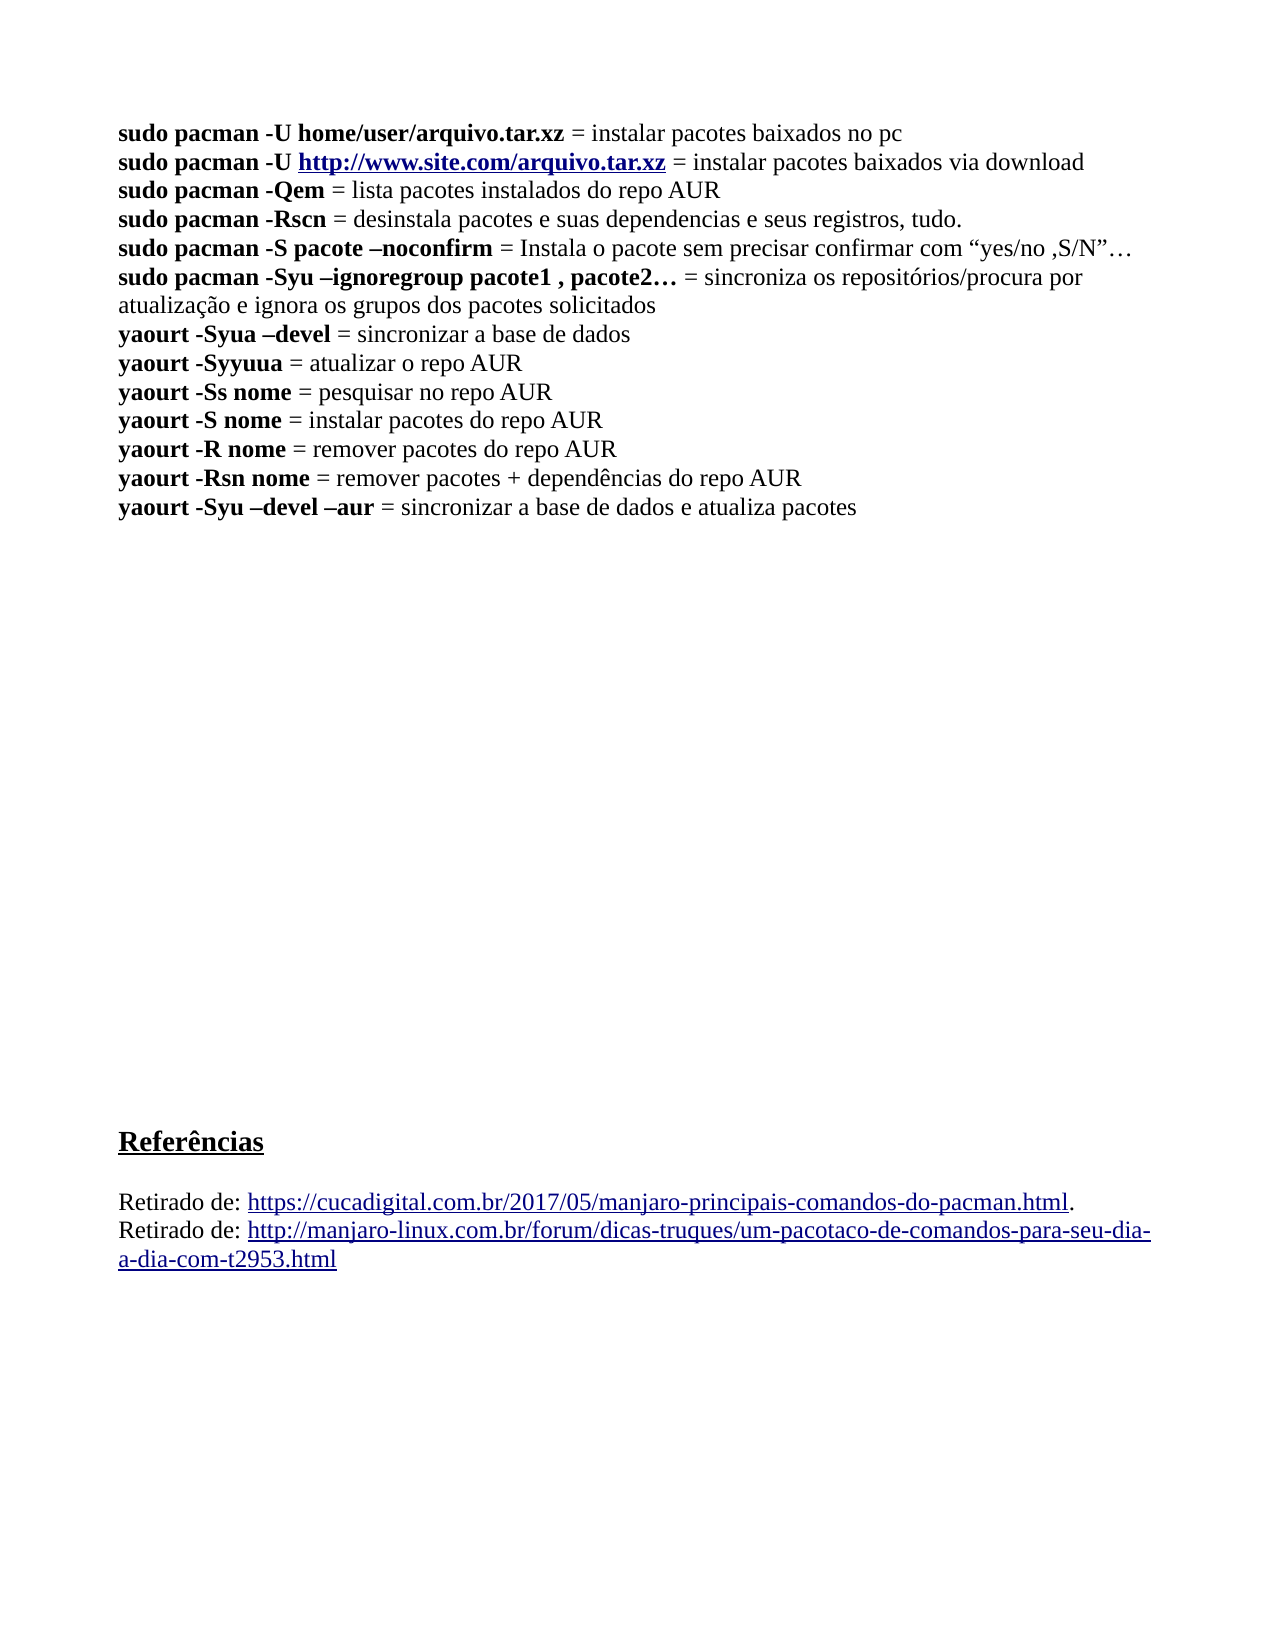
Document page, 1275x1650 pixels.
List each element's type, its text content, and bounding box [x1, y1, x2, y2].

text Retirado de: https://cucadigital.com.br/2017/05/manjaro-principais-comandos-do-pacman.html. [118, 1187, 1157, 1215]
text sudo pacman -U home/user/arquivo.tar.xz = instalar pacotes baixados no pc sudo pacman -U http://www.site.com/arquivo.tar.xz = instalar pacotes baixados via download sudo pacman -Qem = lista pacotes instalados do repo AUR sudo pacman -Rscn = desinstala pacotes e suas dependencias e seus registros, tudo. sudo pacman -S pacote –noconfirm = Instala o pacote sem precisar confirmar com “yes/no ,S/N”… sudo pacman -Syu –ignoregroup pacote1 , pacote2… = sincroniza os repositórios/procura por atualização e ignora os grupos dos pacotes solicitados yaourt -Syua –devel = sincronizar a base de dados yaourt -Syyuua = atualizar o repo AUR yaourt -Ss nome = pesquisar no repo AUR yaourt -S nome = instalar pacotes do repo AUR yaourt -R nome = remover pacotes do repo AUR yaourt -Rsn nome = remover pacotes + dependências do repo AUR yaourt -Syu –devel –aur = sincronizar a base de dados e atualiza pacotes [118, 118, 1157, 521]
text Retirado de: http://manjaro-linux.com.br/forum/dicas-truques/um-pacotaco-de-comandos-para-seu-dia-a-dia-com-t2953.html [118, 1215, 1157, 1273]
text Referências [118, 1124, 1157, 1158]
